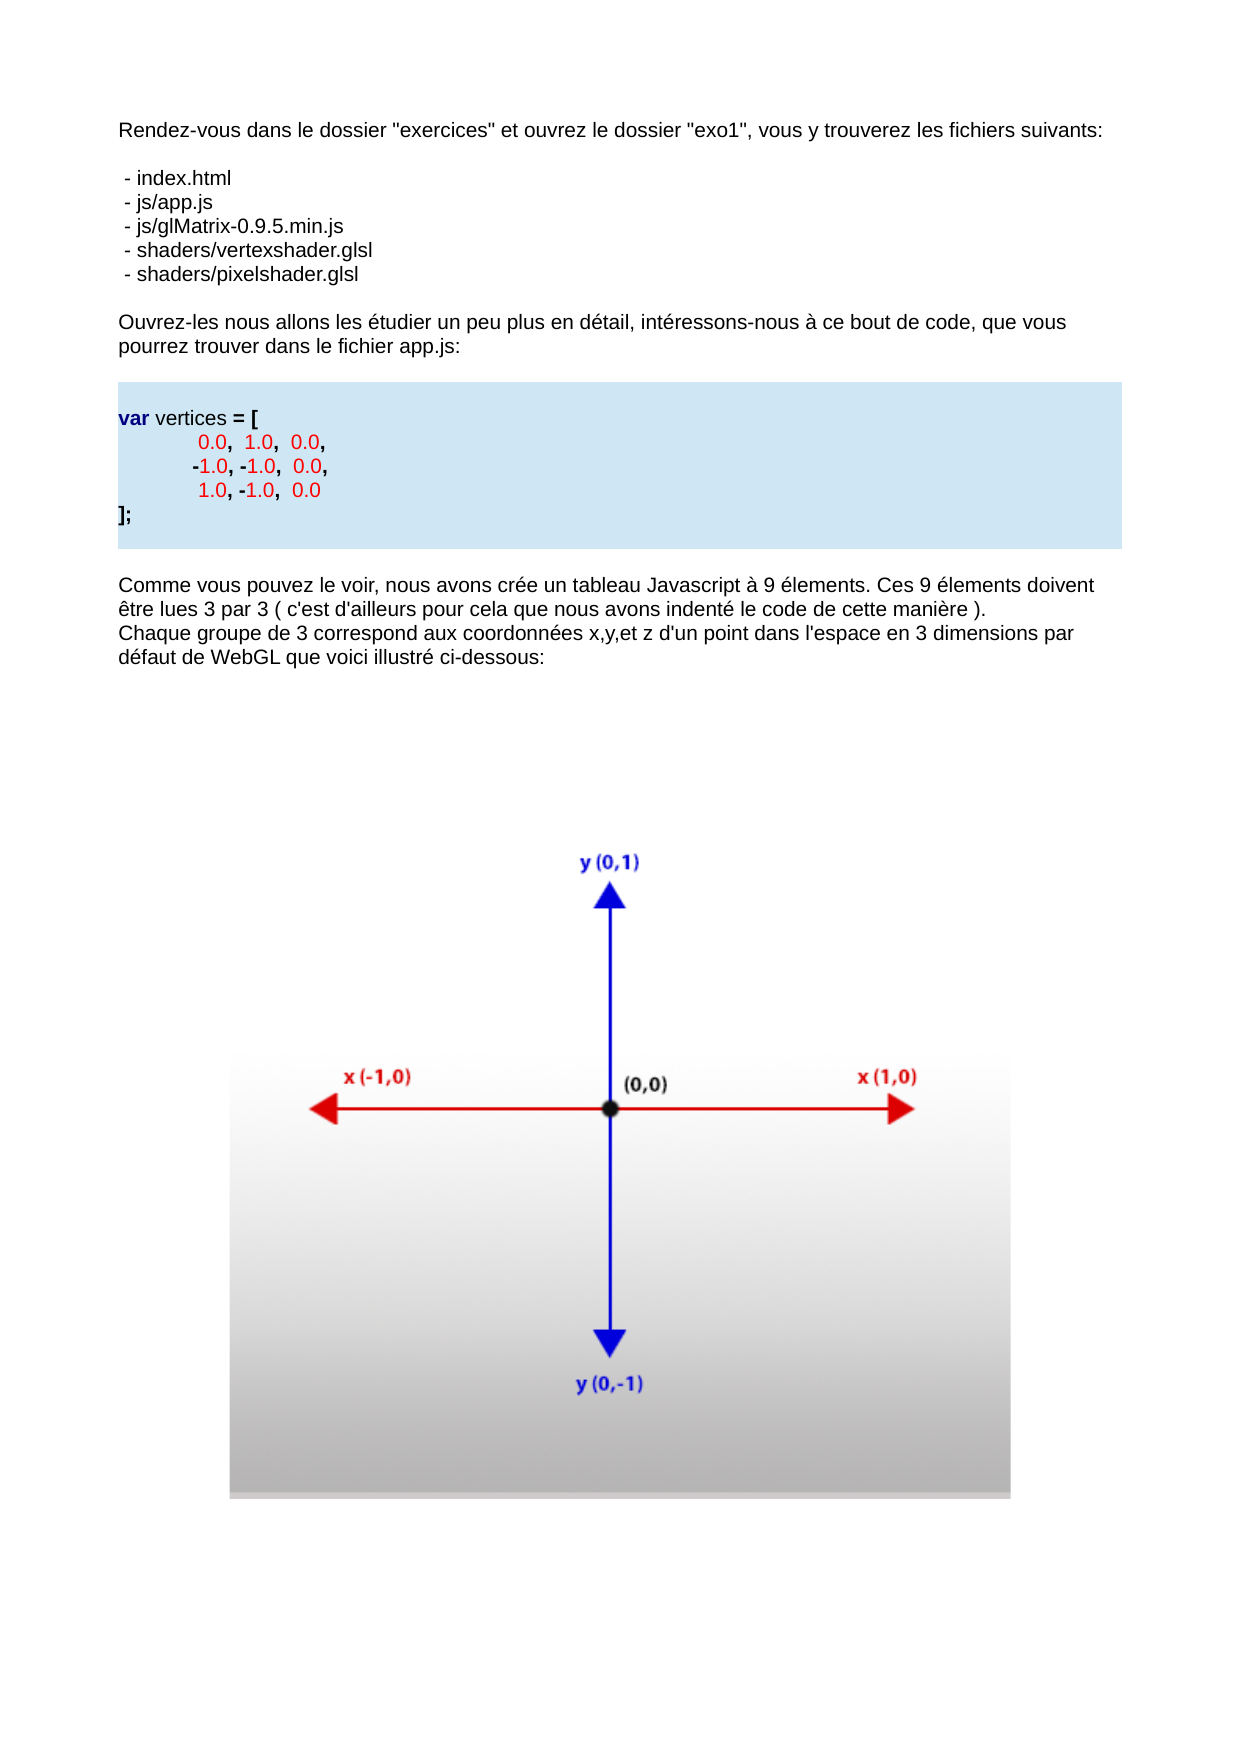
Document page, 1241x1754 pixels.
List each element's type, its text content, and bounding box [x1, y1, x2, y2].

text ]; [118, 501, 1122, 525]
text - shaders/vertexshader.glsl [118, 238, 1122, 262]
text Rendez-vous dans le dossier "exercices" et ouvrez le dossier "exo1", vous y trouverez les fichiers suivants: [118, 118, 1122, 142]
picture [229, 717, 1011, 1499]
text - js/app.js [118, 190, 1122, 214]
text Ouvrez-les nous allons les étudier un peu plus en détail, intéressons-nous à ce bout de code, que vous pourrez trouver dans le fichier app.js: [118, 310, 1122, 358]
text -1.0, -1.0, 0.0, [118, 453, 1122, 477]
text Comme vous pouvez le voir, nous avons crée un tableau Javascript à 9 élements. Ces 9 élements doivent être lues 3 par 3 ( c'est d'ailleurs pour cela que nous avons indenté le code de cette manière ). [118, 573, 1122, 621]
text var vertices = [ [118, 406, 1122, 429]
text - shaders/pixelshader.glsl [118, 262, 1122, 286]
text Chaque groupe de 3 correspond aux coordonnées x,y,et z d'un point dans l'espace en 3 dimensions par défaut de WebGL que voici illustré ci-dessous: [118, 621, 1122, 669]
text - js/glMatrix-0.9.5.min.js [118, 214, 1122, 238]
text 1.0, -1.0, 0.0 [118, 477, 1122, 501]
text 0.0, 1.0, 0.0, [118, 429, 1122, 453]
text - index.html [118, 166, 1122, 190]
